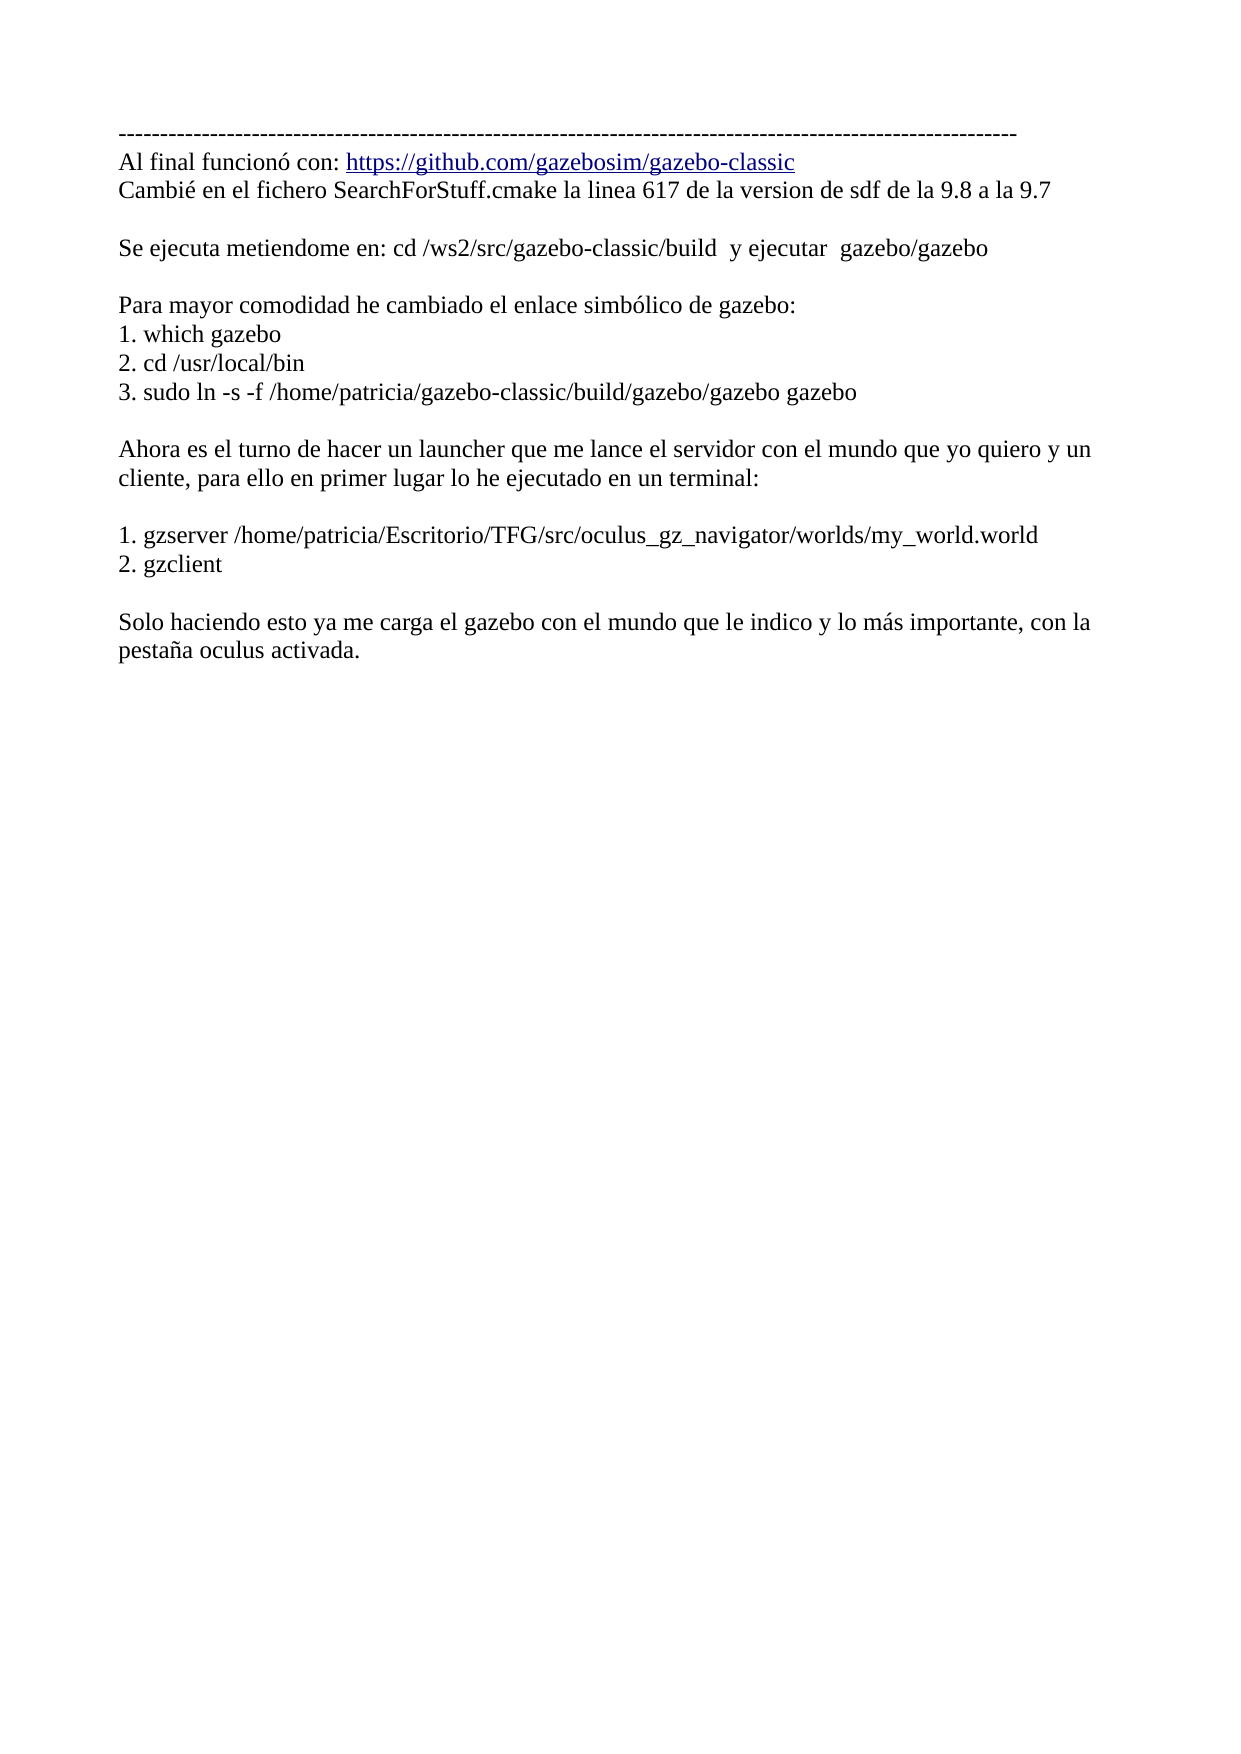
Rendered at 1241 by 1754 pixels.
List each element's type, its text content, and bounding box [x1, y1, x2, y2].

text 1. gzserver /home/patricia/Escritorio/TFG/src/oculus_gz_navigator/worlds/my_world.world [118, 521, 1122, 549]
text 1. which gazebo [118, 319, 1122, 348]
text 2. cd /usr/local/bin [118, 348, 1122, 377]
text 3. sudo ln -s -f /home/patricia/gazebo-classic/build/gazebo/gazebo gazebo [118, 377, 1122, 406]
text 2. gzclient [118, 549, 1122, 578]
text ------------------------------------------------------------------------------------------------------------ [118, 118, 1122, 147]
text Ahora es el turno de hacer un launcher que me lance el servidor con el mundo que yo quiero y un cliente, para ello en primer lugar lo he ejecutado en un terminal: [118, 434, 1122, 492]
text Se ejecuta metiendome en: cd /ws2/src/gazebo-classic/build y ejecutar gazebo/gazebo [118, 233, 1122, 262]
text Para mayor comodidad he cambiado el enlace simbólico de gazebo: [118, 291, 1122, 319]
text Al final funcionó con: https://github.com/gazebosim/gazebo-classic [118, 147, 1122, 176]
text Cambié en el fichero SearchForStuff.cmake la linea 617 de la version de sdf de la 9.8 a la 9.7 [118, 176, 1122, 204]
text Solo haciendo esto ya me carga el gazebo con el mundo que le indico y lo más importante, con la pestaña oculus activada. [118, 607, 1122, 664]
